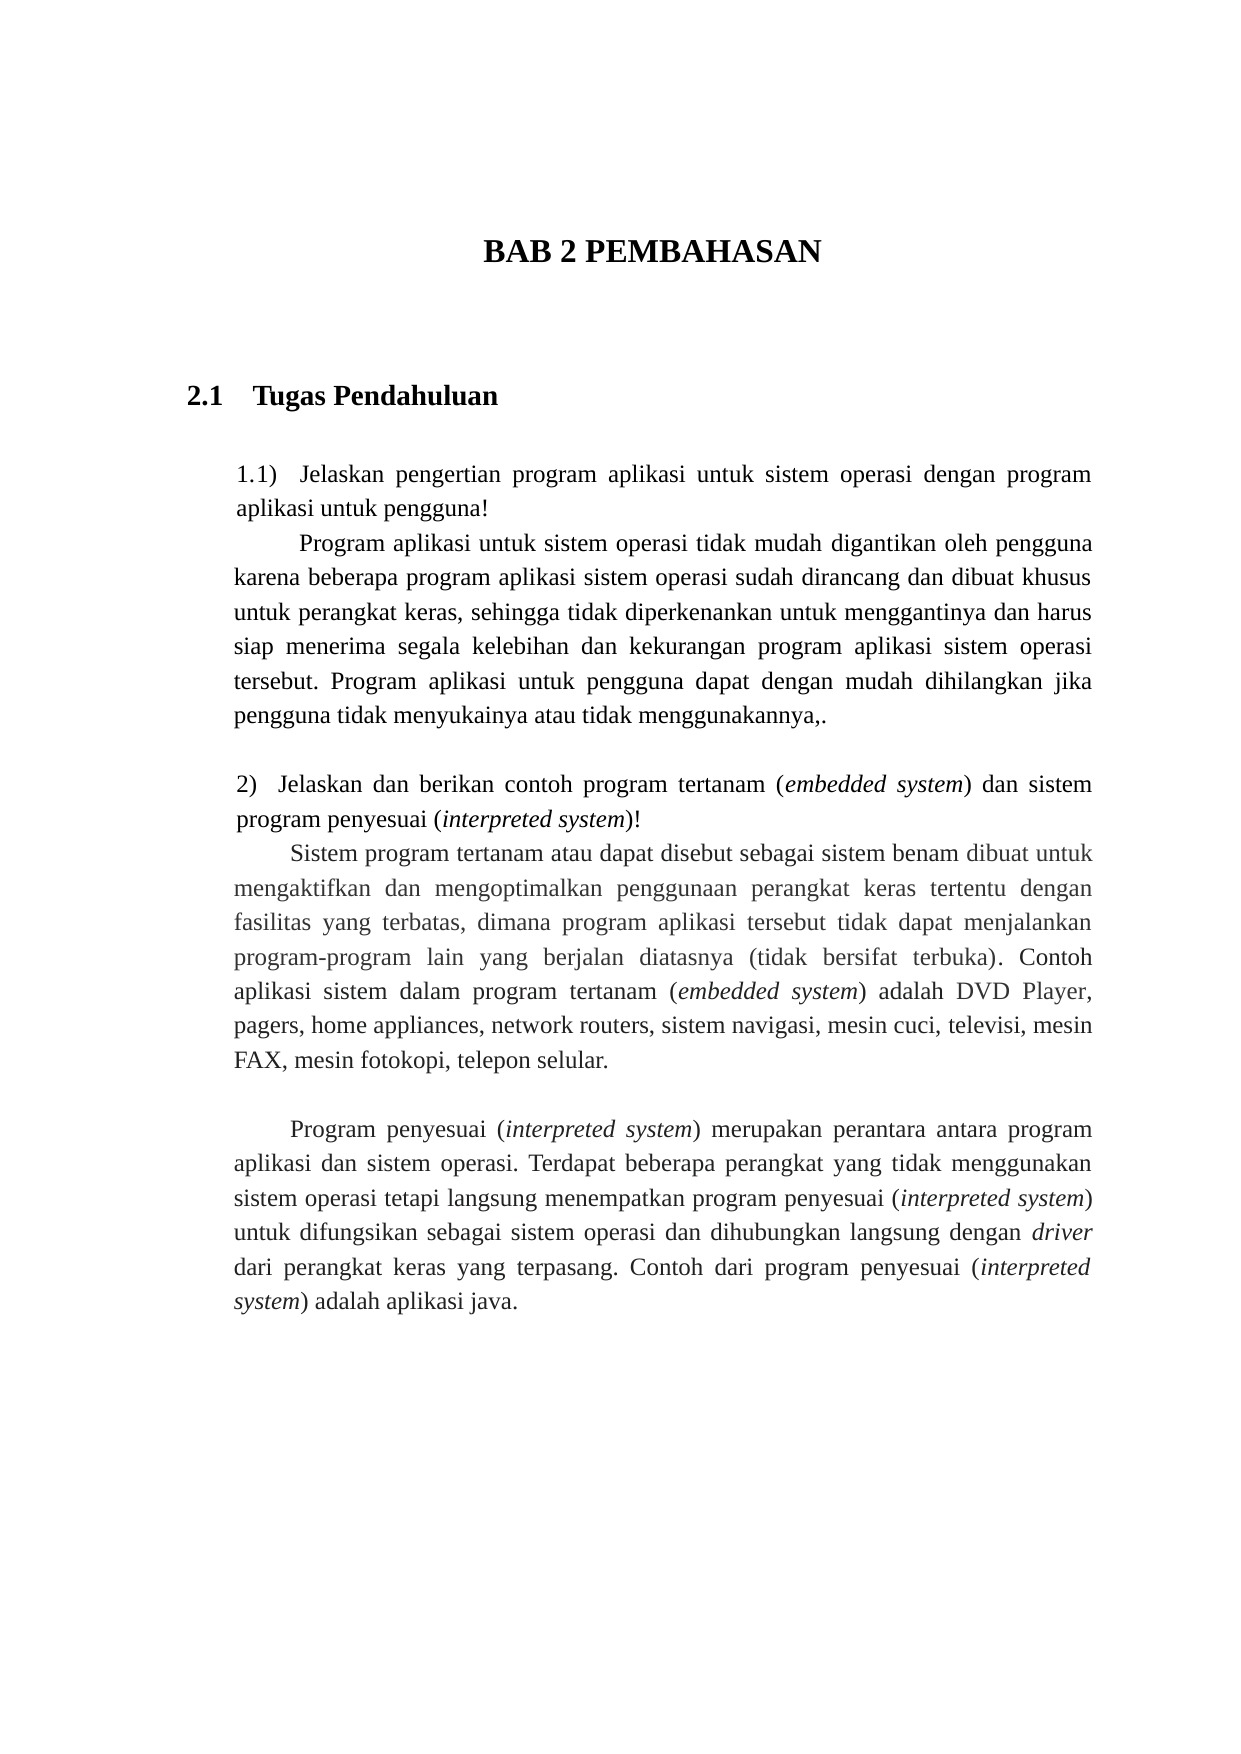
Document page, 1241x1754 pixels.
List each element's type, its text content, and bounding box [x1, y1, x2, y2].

list 1) Jelaskan pengertian program aplikasi untuk sistem operasi dengan program aplikasi untuk pengguna! [236, 459, 1093, 522]
text Program penyesuai (interpreted system) merupakan perantara antara program aplikasi dan sistem operasi. Terdapat beberapa perangkat yang tidak menggunakan sistem operasi tetapi langsung menempatkan program penyesuai (interpreted system) untuk difungsikan sebagai sistem operasi dan dihubungkan langsung dengan driver dari perangkat keras yang terpasang. Contoh dari program penyesuai (interpreted system) adalah aplikasi java. [233, 1114, 1093, 1315]
text Program aplikasi untuk sistem operasi tidak mudah digantikan oleh pengguna karena beberapa program aplikasi sistem operasi sudah dirancang dan dibuat khusus untuk perangkat keras, sehingga tidak diperkenankan untuk menggantinya dan harus siap menerima segala kelebihan dan kekurangan program aplikasi sistem operasi tersebut. Program aplikasi untuk pengguna dapat dengan mudah dihilangkan jika pengguna tidak menyukainya atau tidak menggunakannya,. [233, 528, 1093, 729]
subtitle Tugas Pendahuluan [187, 378, 1093, 412]
text Sistem program tertanam atau dapat disebut sebagai sistem benam dibuat untuk mengaktifkan dan mengoptimalkan penggunaan perangkat keras tertentu dengan fasilitas yang terbatas, dimana program aplikasi tersebut tidak dapat menjalankan program-program lain yang berjalan diatasnya (tidak bersifat terbuka). Contoh aplikasi sistem dalam program tertanam (embedded system) adalah DVD Player, pagers, home appliances, network routers, sistem navigasi, mesin cuci, televisi, mesin FAX, mesin fotokopi, telepon selular. [233, 838, 1093, 1074]
subtitle BAB 2 PEMBAHASAN [177, 231, 1093, 269]
list 2) Jelaskan dan berikan contoh program tertanam (embedded system) dan sistem program penyesuai (interpreted system)! [236, 769, 1093, 832]
